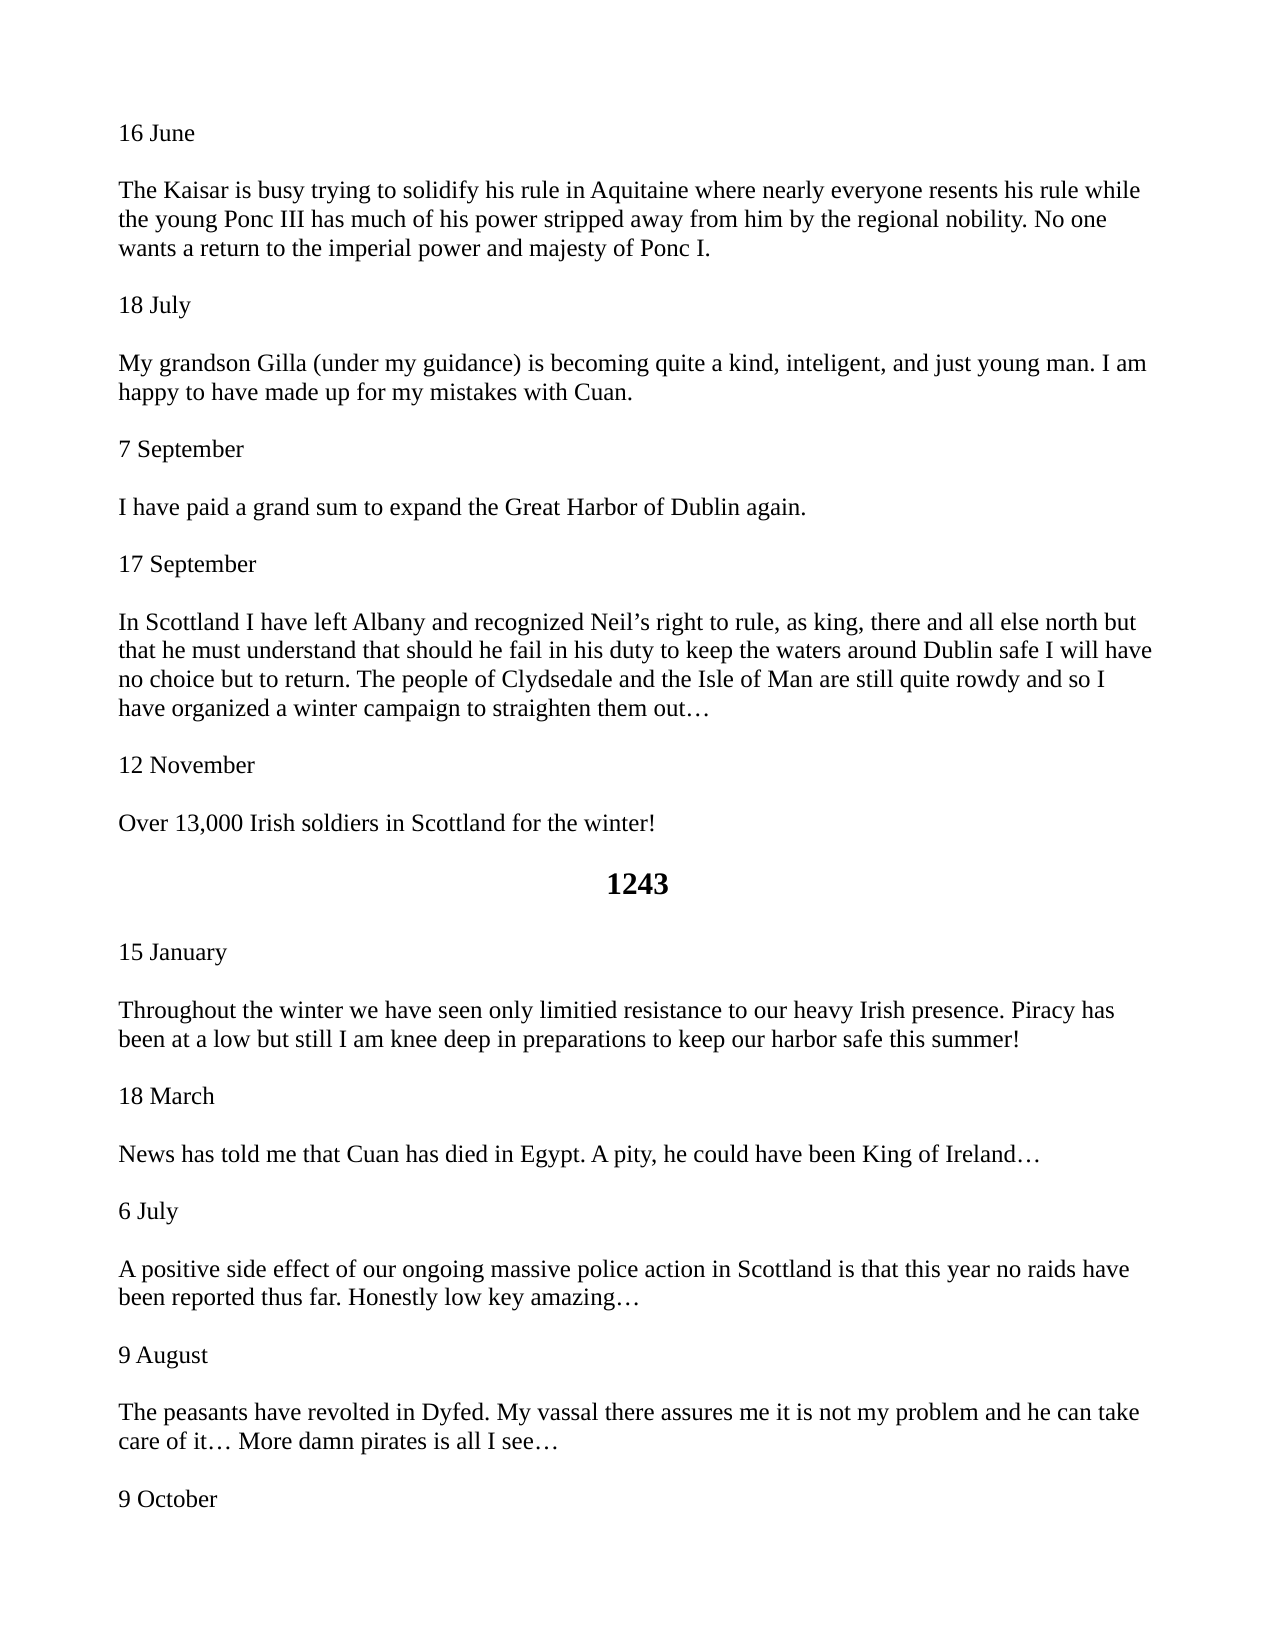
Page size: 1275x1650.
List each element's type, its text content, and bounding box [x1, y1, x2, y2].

text 15 January [118, 937, 1157, 966]
text The peasants have revolted in Dyfed. My vassal there assures me it is not my problem and he can take care of it… More damn pirates is all I see… [118, 1397, 1157, 1455]
text 9 October [118, 1484, 1157, 1512]
text Over 13,000 Irish soldiers in Scottland for the winter! [118, 808, 1157, 837]
text Throughout the winter we have seen only limitied resistance to our heavy Irish presence. Piracy has been at a low but still I am knee deep in preparations to keep our harbor safe this summer! [118, 995, 1157, 1052]
text 9 August [118, 1340, 1157, 1369]
text 7 September [118, 434, 1157, 463]
text 6 July [118, 1196, 1157, 1225]
text In Scottland I have left Albany and recognized Neil’s right to rule, as king, there and all else north but that he must understand that should he fail in his duty to keep the waters around Dublin safe I will have no choice but to return. The people of Clydsedale and the Isle of Man are still quite rowdy and so I have organized a winter campaign to straighten them out… [118, 607, 1157, 722]
text A positive side effect of our ongoing massive police action in Scottland is that this year no raids have been reported thus far. Honestly low key amazing… [118, 1254, 1157, 1311]
text My grandson Gilla (under my guidance) is becoming quite a kind, inteligent, and just young man. I am happy to have made up for my mistakes with Cuan. [118, 348, 1157, 406]
text 1243 [118, 866, 1157, 902]
text I have paid a grand sum to expand the Great Harbor of Dublin again. [118, 492, 1157, 521]
text The Kaisar is busy trying to solidify his rule in Aquitaine where nearly everyone resents his rule while the young Ponc III has much of his power stripped away from him by the regional nobility. No one wants a return to the imperial power and majesty of Ponc I. [118, 176, 1157, 262]
text 12 November [118, 751, 1157, 779]
text 18 July [118, 291, 1157, 319]
text 16 June [118, 118, 1157, 147]
text News has told me that Cuan has died in Egypt. A pity, he could have been King of Ireland… [118, 1139, 1157, 1167]
text 18 March [118, 1081, 1157, 1110]
text 17 September [118, 549, 1157, 578]
